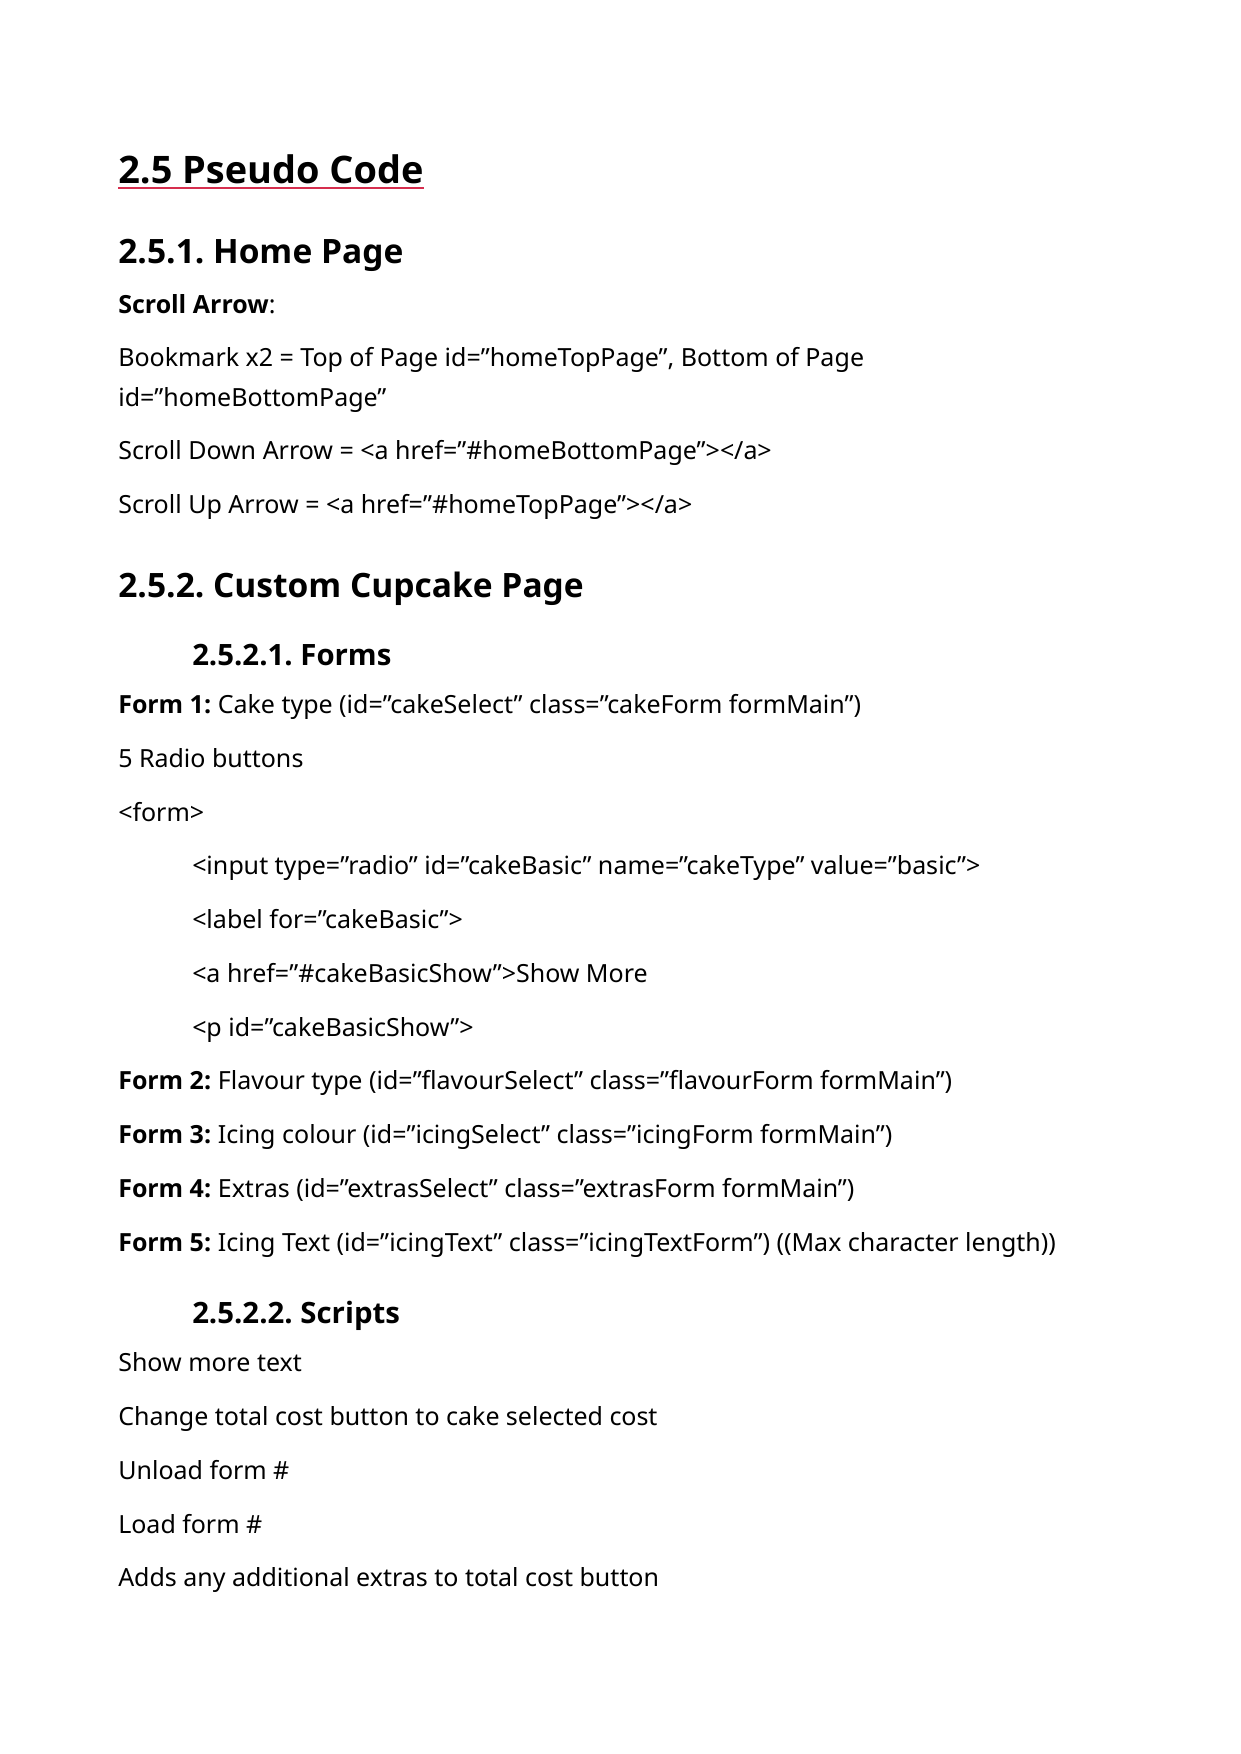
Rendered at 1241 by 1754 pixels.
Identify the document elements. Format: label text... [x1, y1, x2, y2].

text Form 4: Extras (id=”extrasSelect” class=”extrasForm formMain”) [118, 1170, 1122, 1204]
text Scroll Up Arrow = <a href=”#homeTopPage”></a> [118, 487, 1122, 521]
text <label for=”cakeBasic”> [118, 902, 1122, 936]
text Scroll Down Arrow = <a href=”#homeBottomPage”></a> [118, 433, 1122, 467]
subtitle 2.5.2.2. Scripts [118, 1292, 1122, 1332]
subtitle 2.5.1. Home Page [118, 228, 1122, 274]
text Scroll Arrow: [118, 286, 1122, 320]
text <input type=”radio” id=”cakeBasic” name=”cakeType” value=”basic”> [118, 848, 1122, 882]
subtitle 2.5.2. Custom Cupcake Page [118, 561, 1122, 607]
text Show more text [118, 1345, 1122, 1379]
text 5 Radio buttons [118, 740, 1122, 774]
text Form 2: Flavour type (id=”flavourSelect” class=”flavourForm formMain”) [118, 1063, 1122, 1097]
subtitle 2.5.2.1. Forms [118, 634, 1122, 674]
text <p id=”cakeBasicShow”> [118, 1009, 1122, 1043]
text Unload form # [118, 1452, 1122, 1487]
text Change total cost button to cake selected cost [118, 1399, 1122, 1433]
text Form 3: Icing colour (id=”icingSelect” class=”icingForm formMain”) [118, 1117, 1122, 1151]
subtitle 2.5 Pseudo Code [118, 143, 1122, 195]
text Bookmark x2 = Top of Page id=”homeTopPage”, Bottom of Page id=”homeBottomPage” [118, 340, 1122, 413]
text <form> [118, 794, 1122, 828]
text Load form # [118, 1506, 1122, 1540]
text <a href=”#cakeBasicShow”>Show More [118, 955, 1122, 989]
text Adds any additional extras to total cost button [118, 1560, 1122, 1594]
text Form 1: Cake type (id=”cakeSelect” class=”cakeForm formMain”) [118, 687, 1122, 721]
text Form 5: Icing Text (id=”icingText” class=”icingTextForm”) ((Max character length)) [118, 1224, 1122, 1258]
